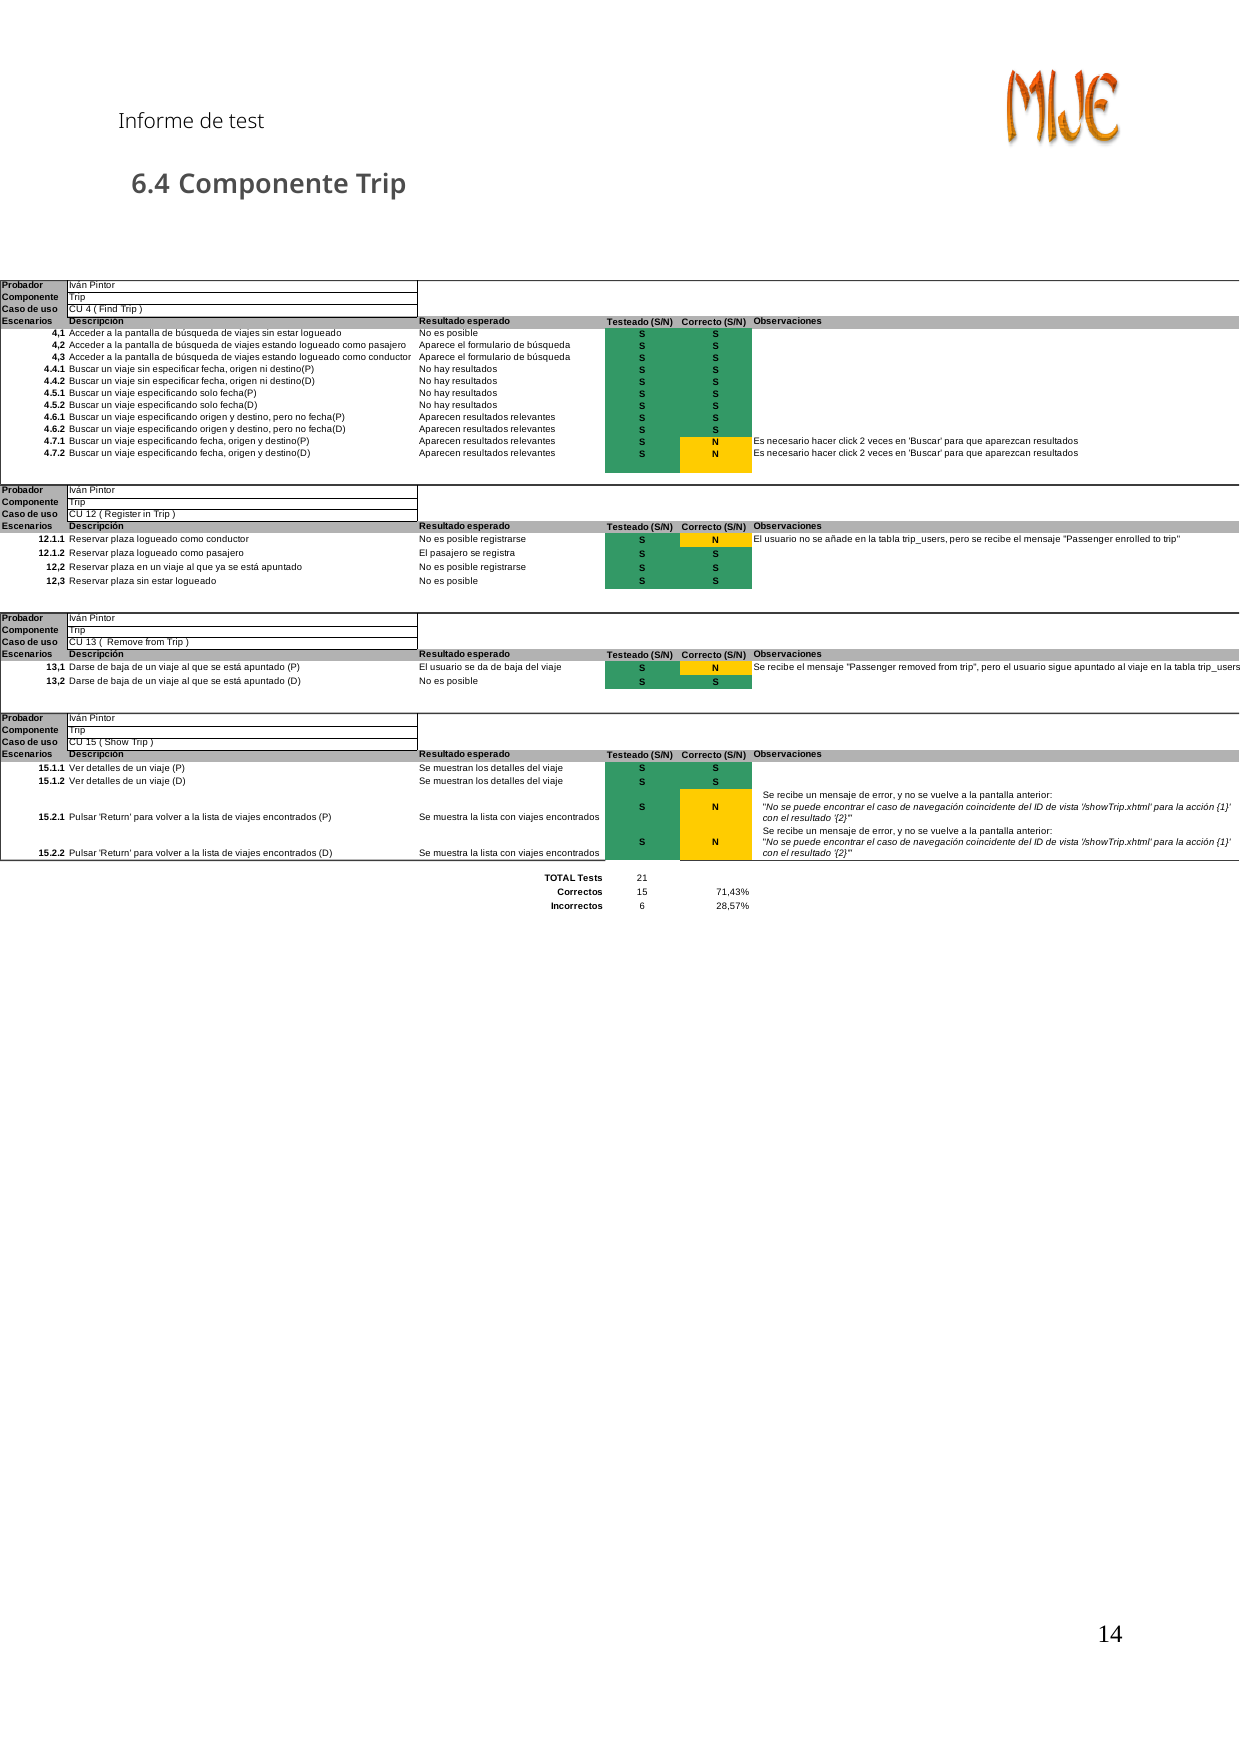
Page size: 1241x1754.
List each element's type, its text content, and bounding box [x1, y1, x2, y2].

picture [1002, 60, 1123, 153]
subtitle Componente Trip [124, 164, 1122, 201]
